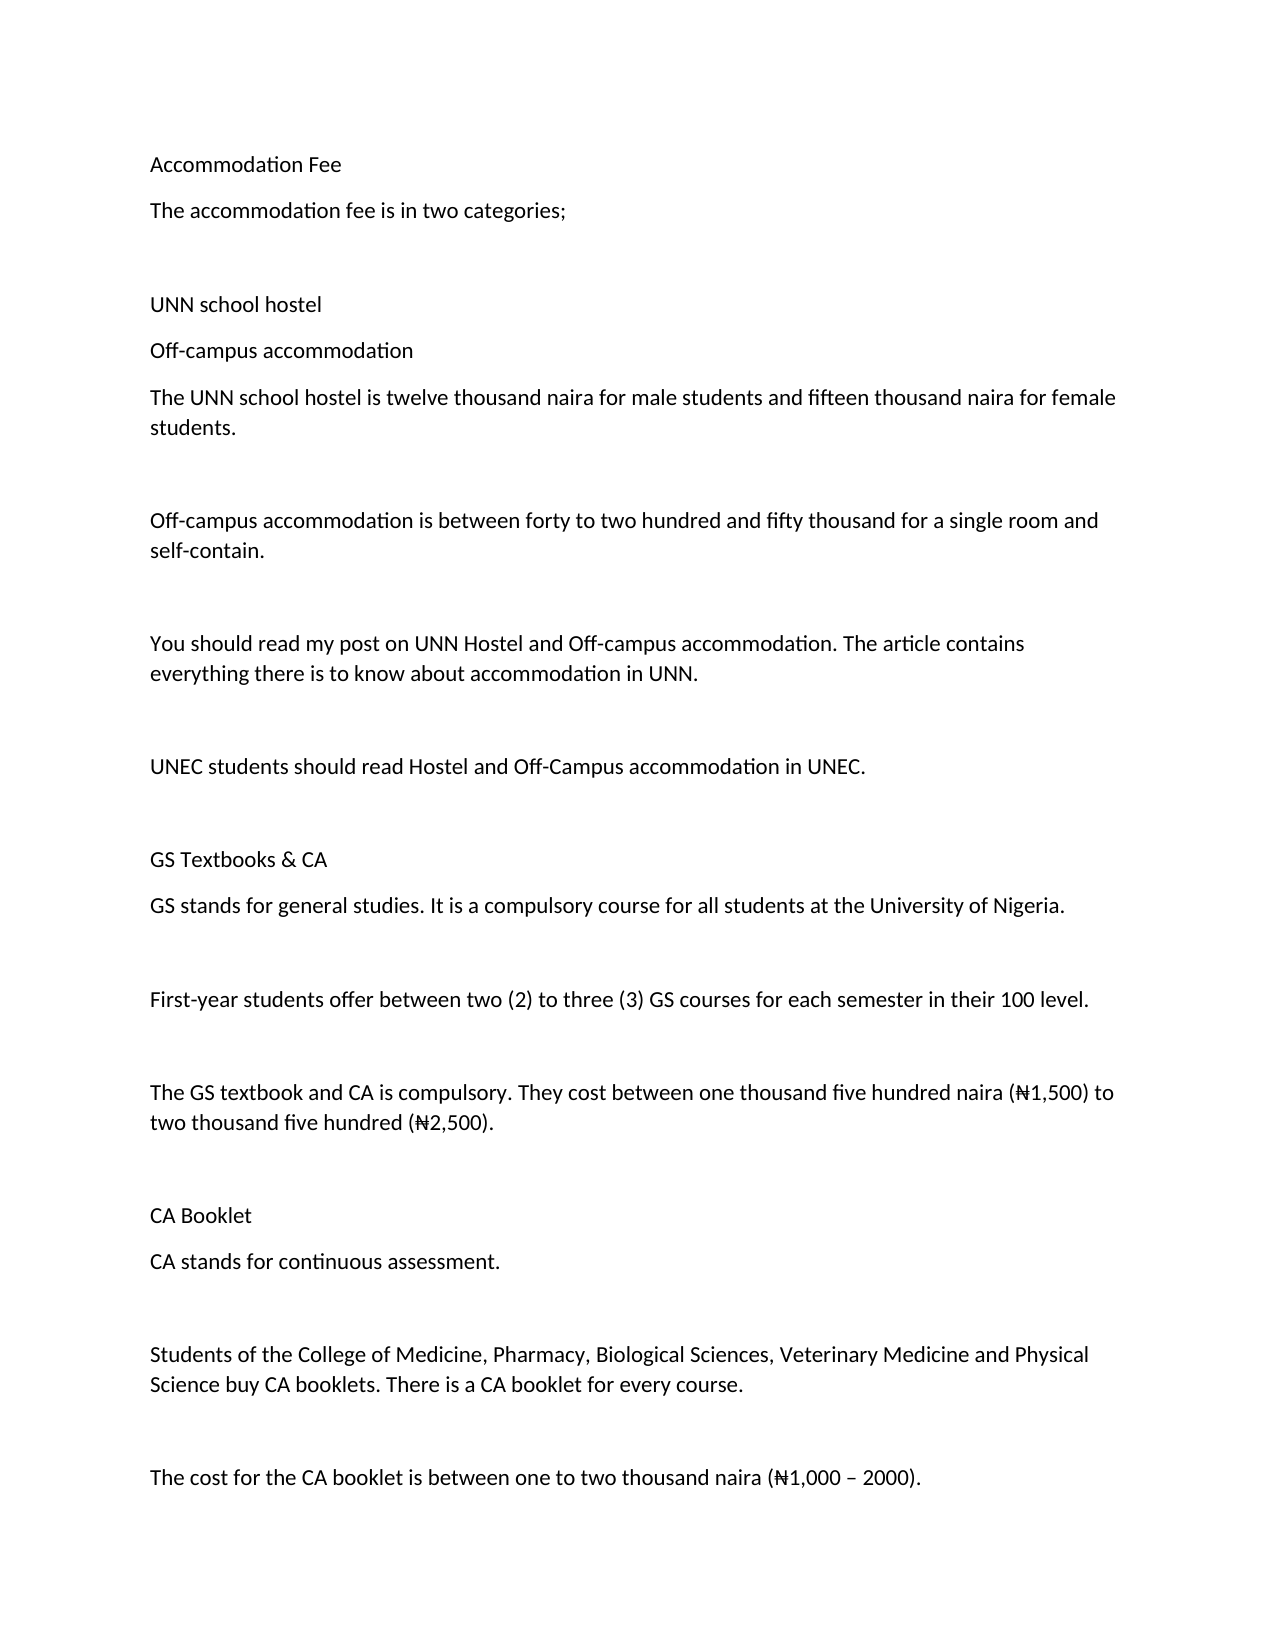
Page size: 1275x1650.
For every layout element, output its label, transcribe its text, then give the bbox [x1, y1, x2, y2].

text The cost for the CA booklet is between one to two thousand naira (₦1,000 – 2000). [150, 1463, 1125, 1492]
text Students of the College of Medicine, Pharmacy, Biological Sciences, Veterinary Medicine and Physical Science buy CA booklets. There is a CA booklet for every course. [150, 1341, 1125, 1398]
text You should read my post on UNN Hostel and Off-campus accommodation. The article contains everything there is to know about accommodation in UNN. [150, 629, 1125, 687]
text CA Booklet [150, 1201, 1125, 1229]
text Off-campus accommodation is between forty to two hundred and fifty thousand for a single room and self-contain. [150, 506, 1125, 564]
text GS stands for general studies. It is a compulsory course for all students at the University of Nigeria. [150, 892, 1125, 919]
text The GS textbook and CA is compulsory. They cost between one thousand five hundred naira (₦1,500) to two thousand five hundred (₦2,500). [150, 1078, 1125, 1136]
text UNEC students should read Hostel and Off-Campus accommodation in UNEC. [150, 752, 1125, 780]
text CA stands for continuous assessment. [150, 1247, 1125, 1275]
text The accommodation fee is in two categories; [150, 197, 1125, 224]
text Accommodation Fee [150, 150, 1125, 178]
text UNN school hostel [150, 290, 1125, 318]
text Off-campus accommodation [150, 336, 1125, 364]
text GS Textbooks & CA [150, 845, 1125, 873]
text First-year students offer between two (2) to three (3) GS courses for each semester in their 100 level. [150, 985, 1125, 1013]
text The UNN school hostel is twelve thousand naira for male students and fifteen thousand naira for female students. [150, 383, 1125, 441]
